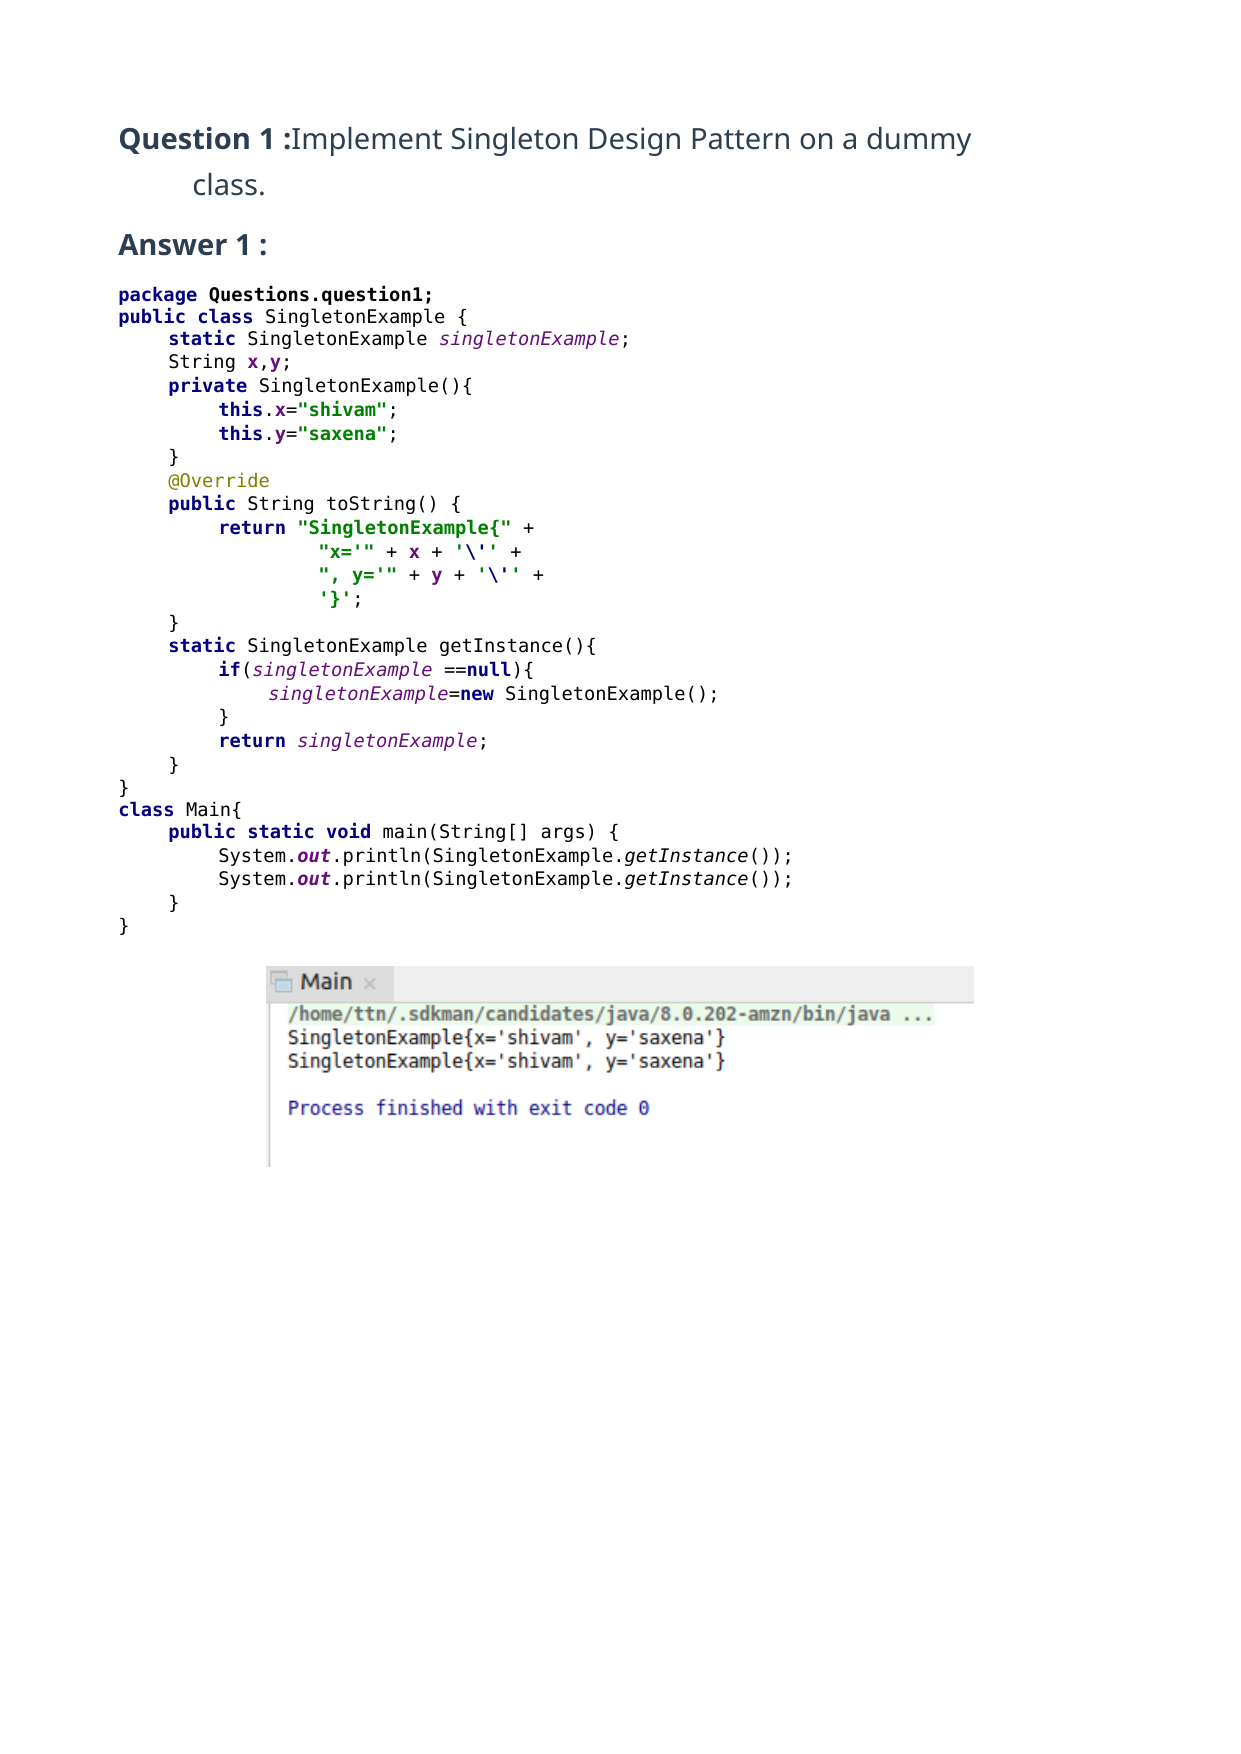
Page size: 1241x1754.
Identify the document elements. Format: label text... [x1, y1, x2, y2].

text } [118, 446, 1122, 470]
text } [118, 706, 1122, 730]
text class Main{ [118, 799, 1122, 821]
text } [118, 753, 1122, 777]
text return singletonExample; [118, 730, 1122, 753]
text } [118, 777, 1122, 799]
text '}'; [118, 588, 1122, 612]
text Answer 1 : [118, 224, 1122, 264]
text Question 1 :Implement Singleton Design Pattern on a dummy class. [118, 118, 1122, 203]
text static SingletonExample singletonExample; [118, 328, 1122, 352]
text package Questions.question1; [118, 284, 1122, 306]
text } [118, 892, 1122, 916]
text private SingletonExample(){ [118, 375, 1122, 399]
text String x,y; [118, 352, 1122, 375]
text } [118, 612, 1122, 635]
text System.out.println(SingletonExample.getInstance()); [118, 868, 1122, 892]
text "x='" + x + '\'' + [118, 541, 1122, 564]
text } [118, 916, 1122, 937]
text public class SingletonExample { [118, 306, 1122, 328]
text static SingletonExample getInstance(){ [118, 635, 1122, 659]
text public String toString() { [118, 493, 1122, 517]
text public static void main(String[] args) { [118, 821, 1122, 844]
text singletonExample=new SingletonExample(); [118, 683, 1122, 706]
text this.x="shivam"; [118, 399, 1122, 422]
text System.out.println(SingletonExample.getInstance()); [118, 844, 1122, 868]
text this.y="saxena"; [118, 422, 1122, 446]
text if(singletonExample ==null){ [118, 659, 1122, 683]
text return "SingletonExample{" + [118, 517, 1122, 541]
text @Override [118, 470, 1122, 493]
text ", y='" + y + '\'' + [118, 564, 1122, 588]
picture [266, 966, 974, 1167]
